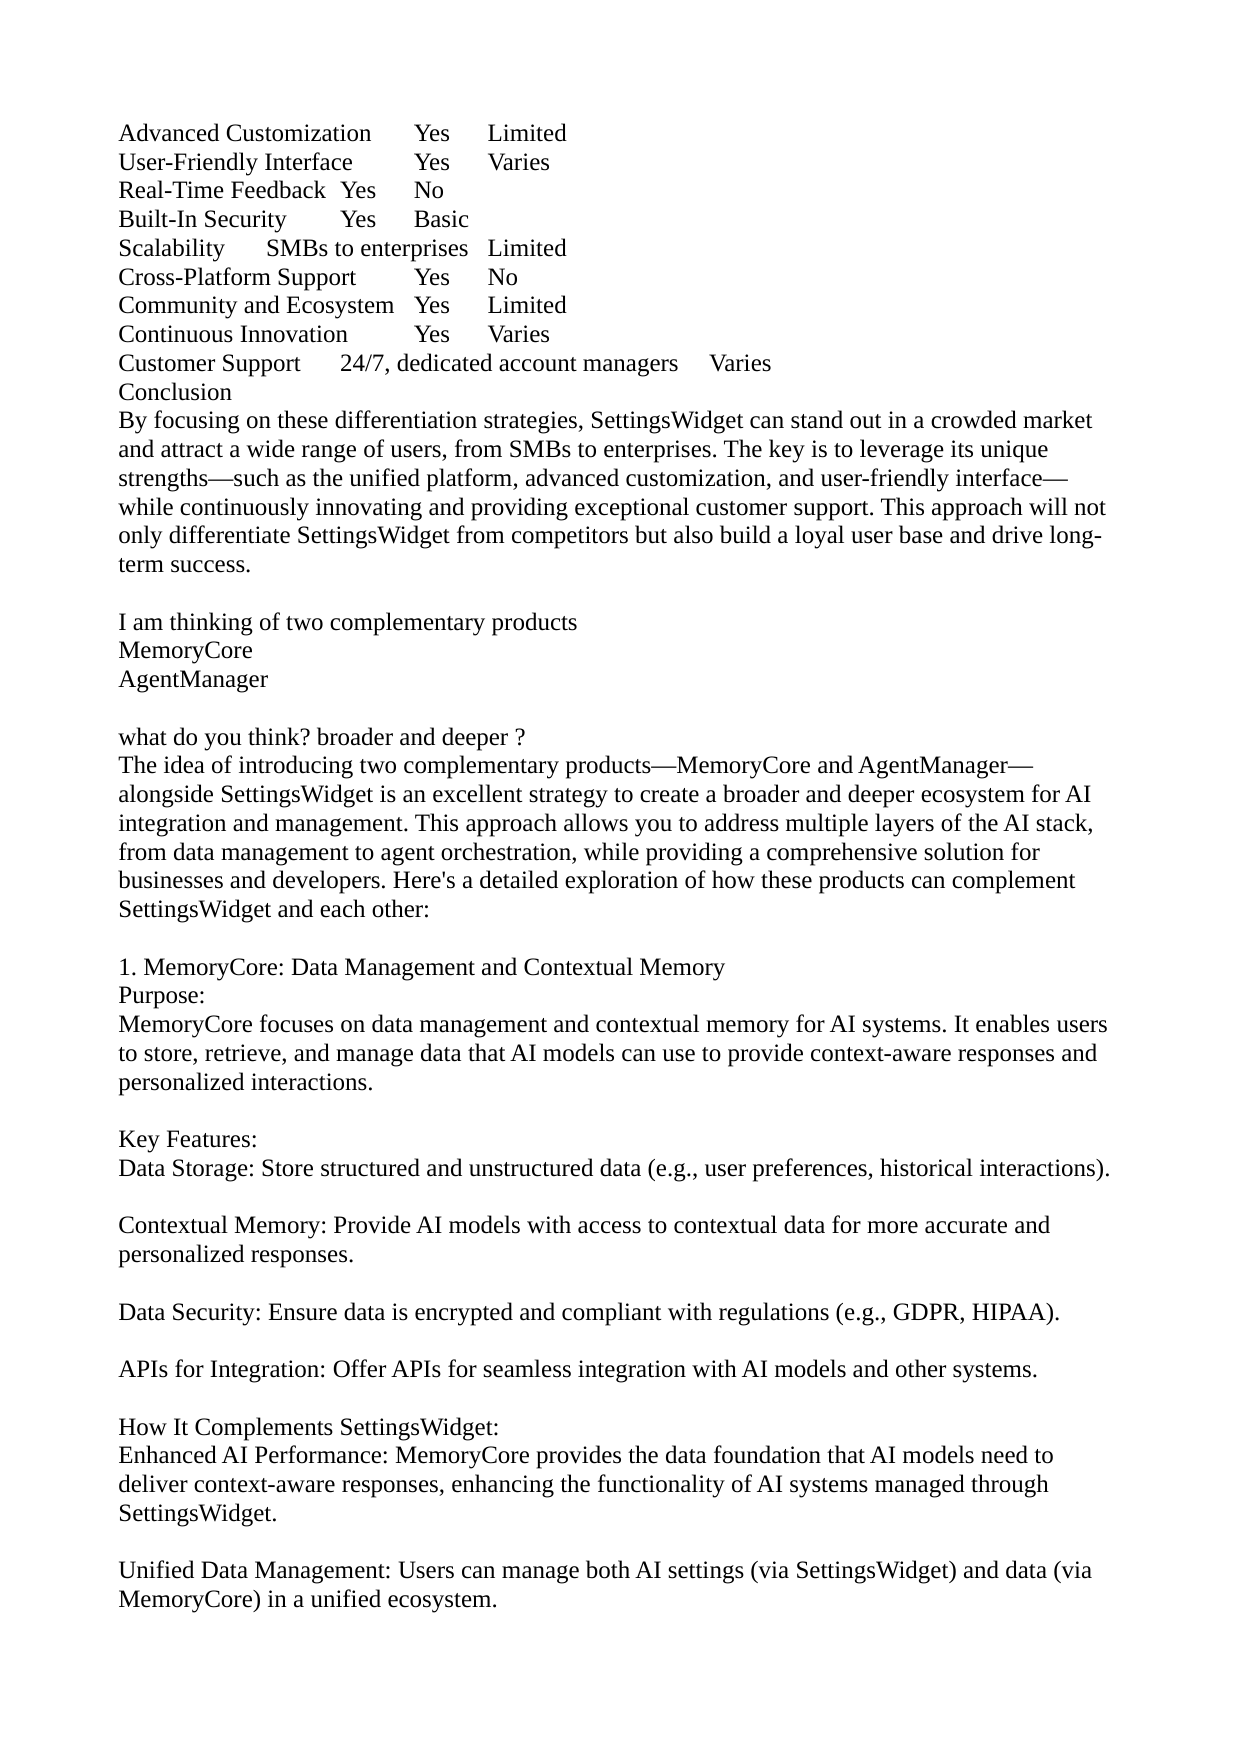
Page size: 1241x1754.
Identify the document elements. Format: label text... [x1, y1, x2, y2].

text Contextual Memory: Provide AI models with access to contextual data for more accurate and personalized responses. [118, 1211, 1122, 1268]
text Scalability SMBs to enterprises Limited [118, 233, 1122, 262]
text Advanced Customization Yes Limited [118, 118, 1122, 147]
text Real-Time Feedback Yes No [118, 176, 1122, 204]
text Enhanced AI Performance: MemoryCore provides the data foundation that AI models need to deliver context-aware responses, enhancing the functionality of AI systems managed through SettingsWidget. [118, 1441, 1122, 1527]
text Community and Ecosystem Yes Limited [118, 291, 1122, 319]
text APIs for Integration: Offer APIs for seamless integration with AI models and other systems. [118, 1354, 1122, 1383]
text Built-In Security Yes Basic [118, 204, 1122, 233]
text Unified Data Management: Users can manage both AI settings (via SettingsWidget) and data (via MemoryCore) in a unified ecosystem. [118, 1556, 1122, 1613]
text MemoryCore focuses on data management and contextual memory for AI systems. It enables users to store, retrieve, and manage data that AI models can use to provide context-aware responses and personalized interactions. [118, 1009, 1122, 1096]
text what do you think? broader and deeper ? [118, 722, 1122, 751]
text User-Friendly Interface Yes Varies [118, 147, 1122, 176]
text AgentManager [118, 664, 1122, 693]
text The idea of introducing two complementary products—MemoryCore and AgentManager—alongside SettingsWidget is an excellent strategy to create a broader and deeper ecosystem for AI integration and management. This approach allows you to address multiple layers of the AI stack, from data management to agent orchestration, while providing a comprehensive solution for businesses and developers. Here's a detailed exploration of how these products can complement SettingsWidget and each other: [118, 751, 1122, 923]
text Key Features: [118, 1124, 1122, 1153]
text MemoryCore [118, 636, 1122, 664]
text Purpose: [118, 981, 1122, 1009]
text I am thinking of two complementary products [118, 607, 1122, 636]
text Continuous Innovation Yes Varies [118, 319, 1122, 348]
text How It Complements SettingsWidget: [118, 1412, 1122, 1441]
text By focusing on these differentiation strategies, SettingsWidget can stand out in a crowded market and attract a wide range of users, from SMBs to enterprises. The key is to leverage its unique strengths—such as the unified platform, advanced customization, and user-friendly interface—while continuously innovating and providing exceptional customer support. This approach will not only differentiate SettingsWidget from competitors but also build a loyal user base and drive long-term success. [118, 406, 1122, 578]
text 1. MemoryCore: Data Management and Contextual Memory [118, 952, 1122, 981]
text Cross-Platform Support Yes No [118, 262, 1122, 291]
text Data Security: Ensure data is encrypted and compliant with regulations (e.g., GDPR, HIPAA). [118, 1297, 1122, 1326]
text Conclusion [118, 377, 1122, 406]
text Data Storage: Store structured and unstructured data (e.g., user preferences, historical interactions). [118, 1153, 1122, 1182]
text Customer Support 24/7, dedicated account managers Varies [118, 348, 1122, 377]
